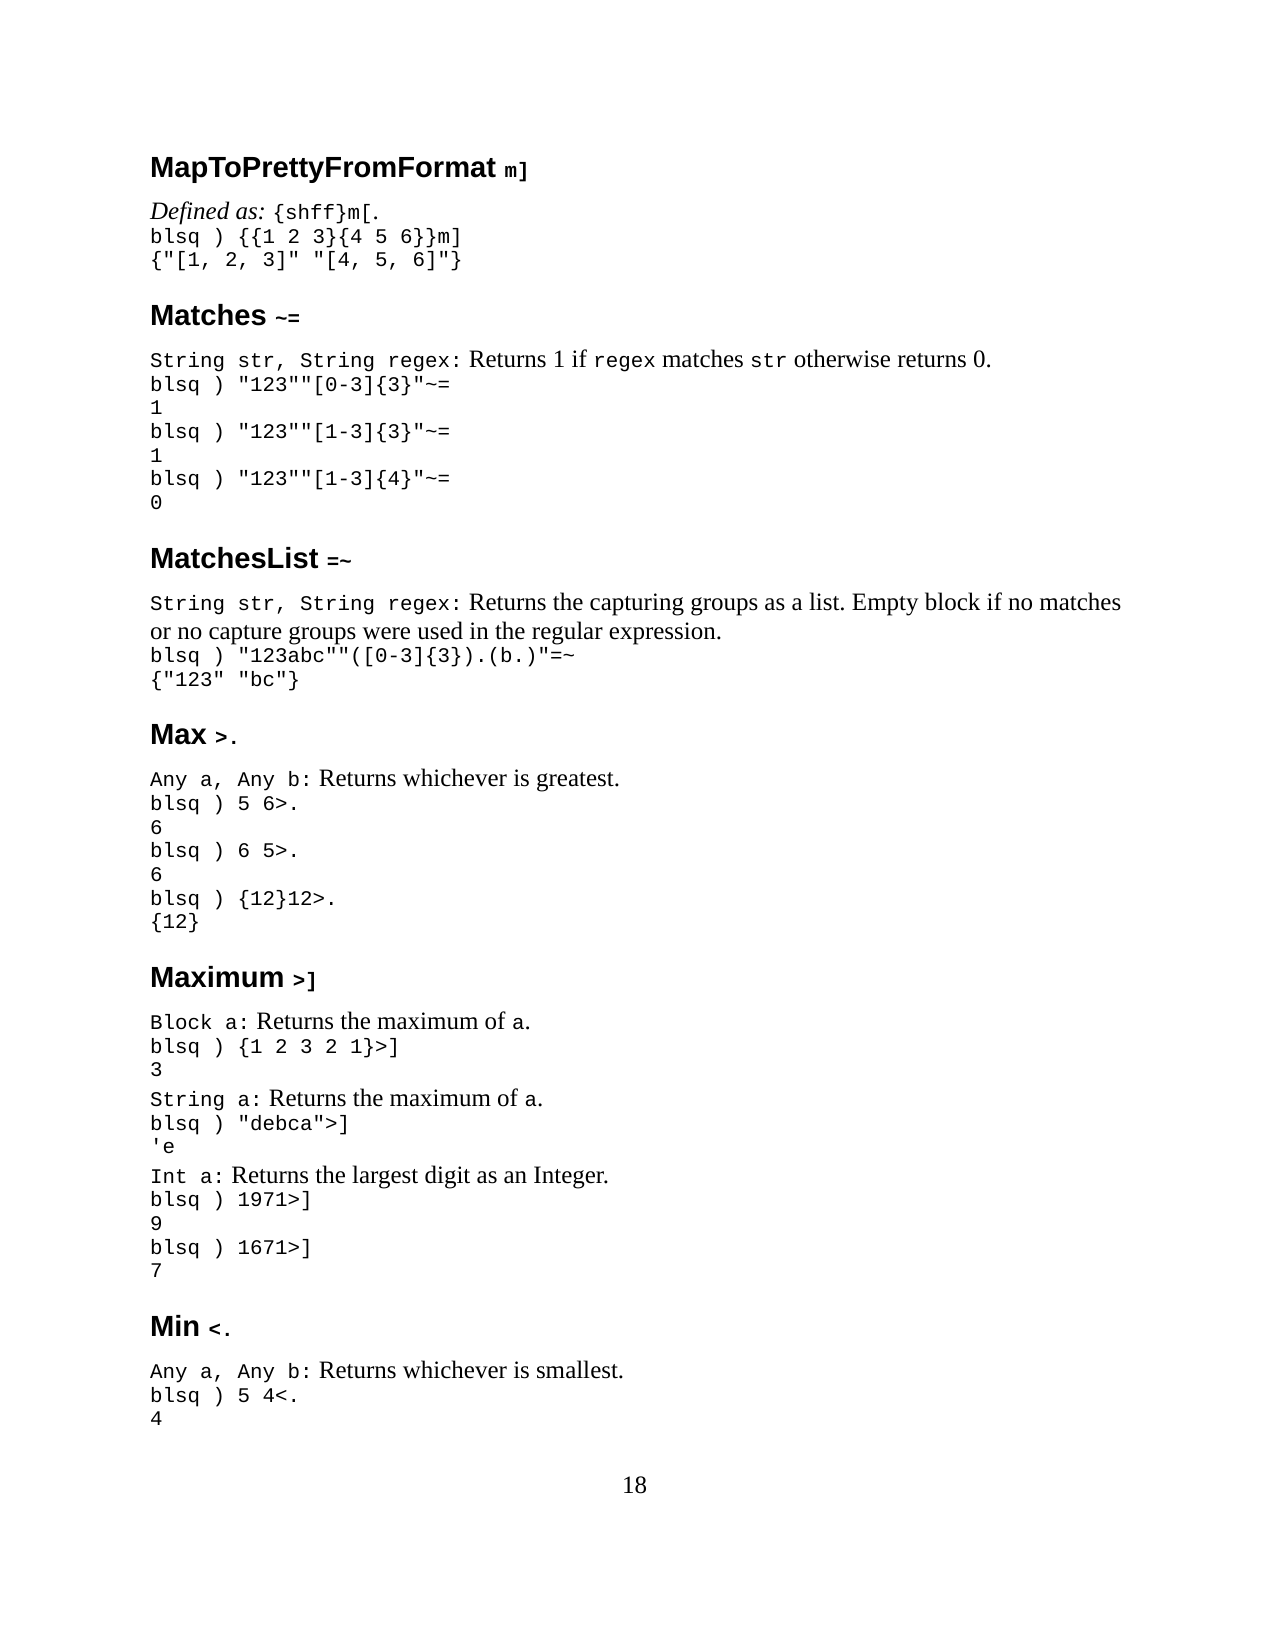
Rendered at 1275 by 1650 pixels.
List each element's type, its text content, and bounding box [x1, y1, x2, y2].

text blsq ) {1 2 3 2 1}>] [150, 1036, 1125, 1059]
text String a: Returns the maximum of a. [150, 1083, 1125, 1113]
text String str, String regex: Returns 1 if regex matches str otherwise returns 0. [150, 344, 1125, 374]
text 6 [150, 864, 1125, 888]
text Int a: Returns the largest digit as an Integer. [150, 1160, 1125, 1189]
text 7 [150, 1260, 1125, 1284]
text 3 [150, 1059, 1125, 1083]
text 'e [150, 1136, 1125, 1160]
text Any a, Any b: Returns whichever is smallest. [150, 1355, 1125, 1385]
text String str, String regex: Returns the capturing groups as a list. Empty block if no matches or no capture groups were used in the regular expression. [150, 587, 1125, 645]
text blsq ) "123""[1-3]{4}"~= [150, 468, 1125, 492]
text Block a: Returns the maximum of a. [150, 1006, 1125, 1036]
subtitle MapToPrettyFromFormat m] [150, 150, 1125, 184]
text {12} [150, 911, 1125, 935]
text Defined as: {shff}m[. [150, 196, 1125, 226]
subtitle Maximum >] [150, 960, 1125, 994]
text blsq ) {{1 2 3}{4 5 6}}m] [150, 226, 1125, 249]
text blsq ) "debca">] [150, 1113, 1125, 1136]
text blsq ) "123""[1-3]{3}"~= [150, 421, 1125, 445]
text 0 [150, 492, 1125, 516]
text blsq ) 1671>] [150, 1237, 1125, 1260]
subtitle Min <. [150, 1309, 1125, 1343]
text blsq ) "123abc""([0-3]{3}).(b.)"=~ [150, 645, 1125, 669]
subtitle MatchesList =~ [150, 541, 1125, 574]
text 4 [150, 1408, 1125, 1432]
text blsq ) 5 6>. [150, 793, 1125, 817]
text blsq ) 6 5>. [150, 840, 1125, 864]
text Any a, Any b: Returns whichever is greatest. [150, 763, 1125, 793]
text 1 [150, 445, 1125, 468]
text blsq ) 1971>] [150, 1189, 1125, 1213]
text blsq ) "123""[0-3]{3}"~= [150, 374, 1125, 397]
text 1 [150, 397, 1125, 421]
subtitle Matches ~= [150, 298, 1125, 332]
subtitle Max >. [150, 717, 1125, 751]
text {"[1, 2, 3]" "[4, 5, 6]"} [150, 249, 1125, 273]
text {"123" "bc"} [150, 669, 1125, 692]
text blsq ) {12}12>. [150, 888, 1125, 911]
text blsq ) 5 4<. [150, 1385, 1125, 1408]
text 9 [150, 1213, 1125, 1237]
text 6 [150, 817, 1125, 840]
